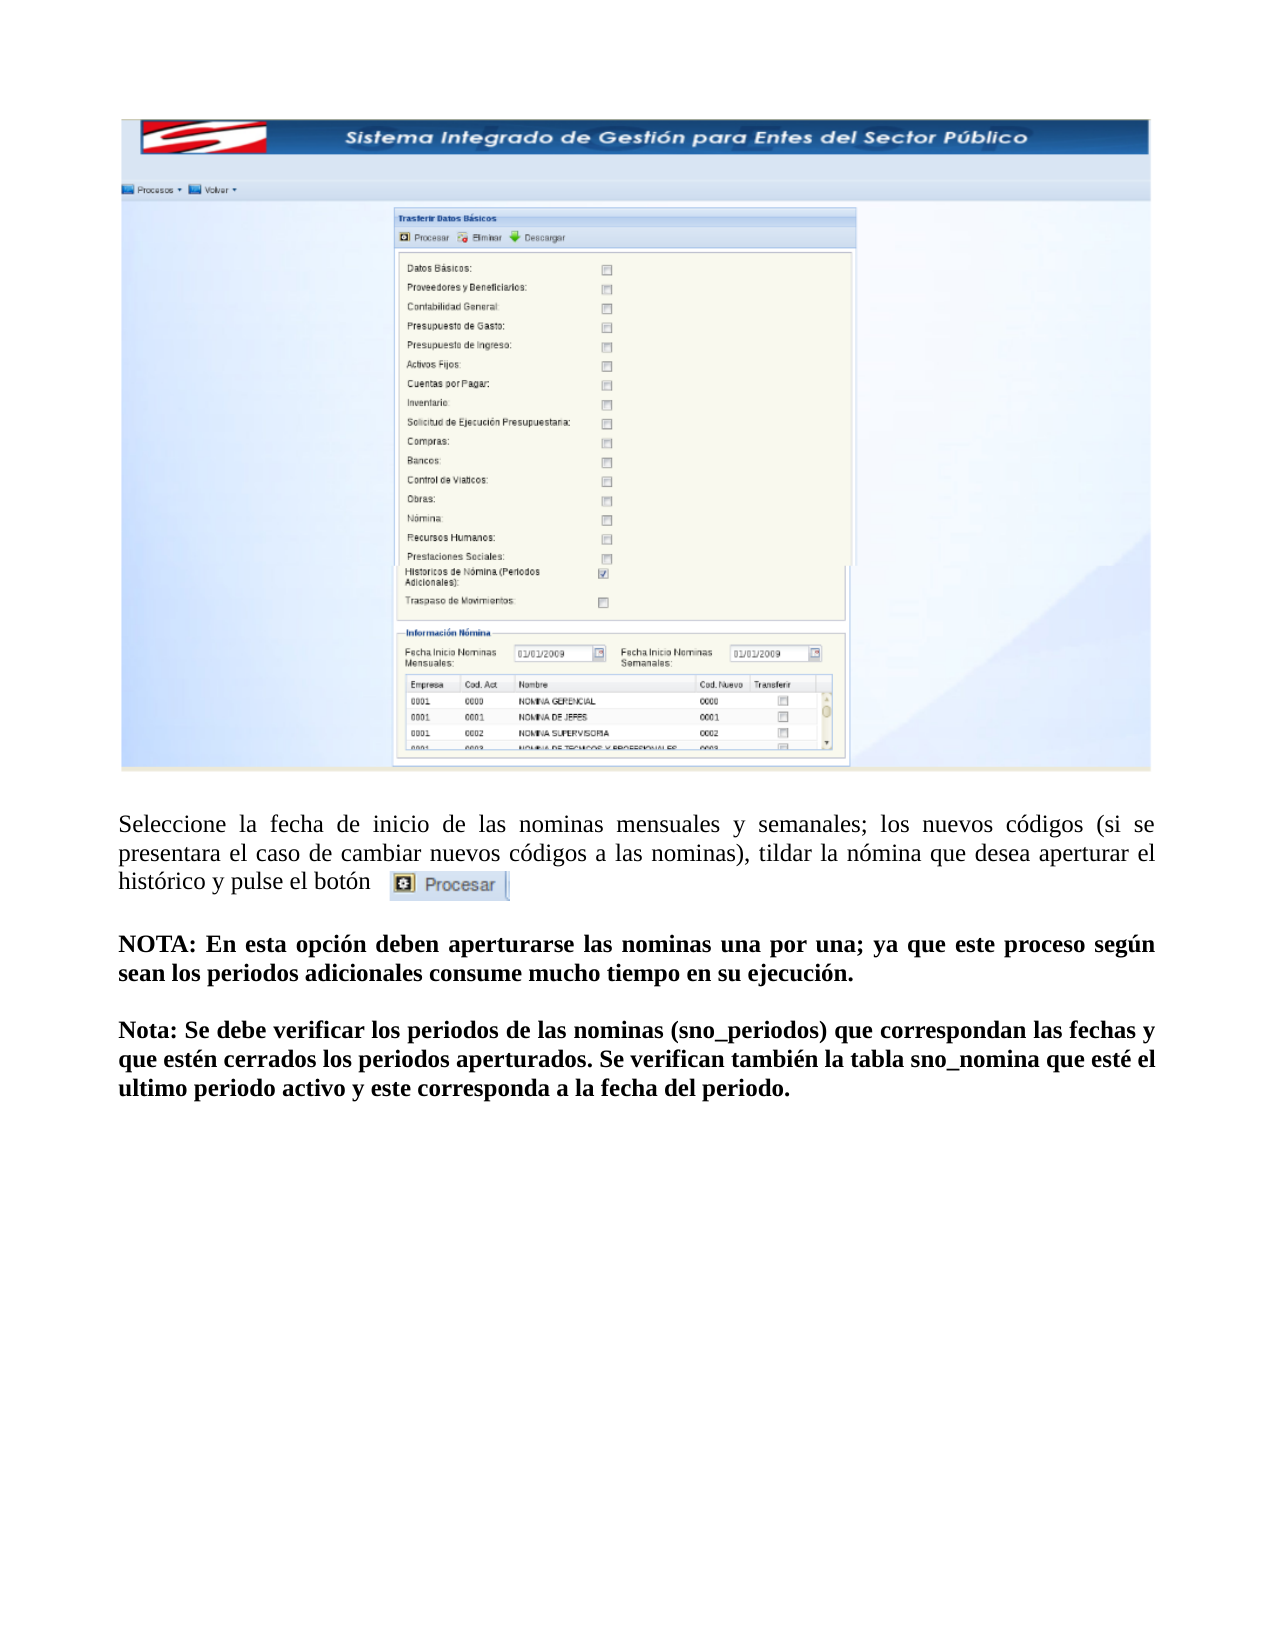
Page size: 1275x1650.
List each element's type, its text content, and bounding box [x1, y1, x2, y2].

picture [118, 118, 1157, 781]
text NOTA: En esta opción deben aperturarse las nominas una por una; ya que este proceso según sean los periodos adicionales consume mucho tiempo en su ejecución. [118, 929, 1157, 987]
picture [389, 871, 510, 901]
text Nota: Se debe verificar los periodos de las nominas (sno_periodos) que correspondan las fechas y que estén cerrados los periodos aperturados. Se verifican también la tabla sno_nomina que esté el ultimo periodo activo y este corresponda a la fecha del periodo. [118, 1016, 1157, 1102]
text Seleccione la fecha de inicio de las nominas mensuales y semanales; los nuevos códigos (si se presentara el caso de cambiar nuevos códigos a las nominas), tildar la nómina que desea aperturar el histórico y pulse el botón [118, 809, 1157, 901]
